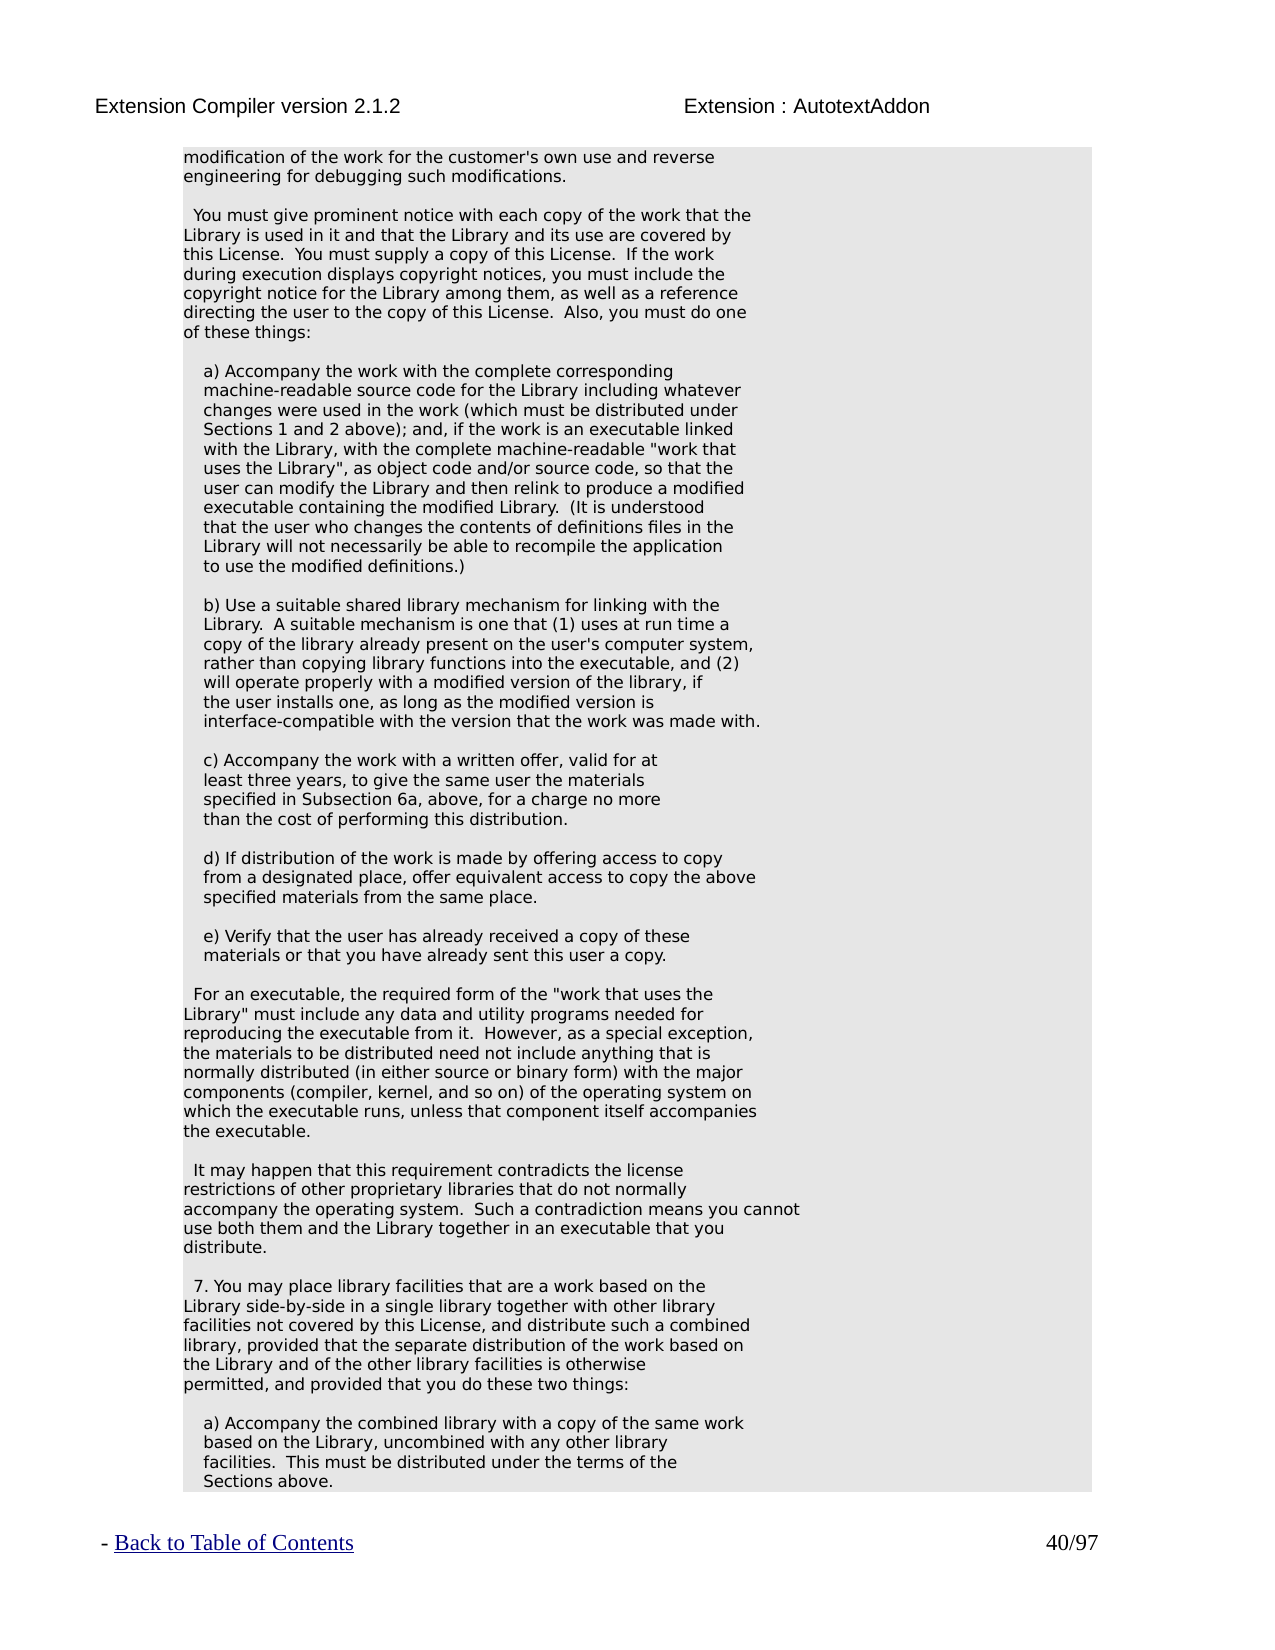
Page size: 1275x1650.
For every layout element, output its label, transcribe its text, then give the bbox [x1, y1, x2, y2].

text copyright notice for the Library among them, as well as a reference [183, 284, 1092, 303]
text For an executable, the required form of the "work that uses the [183, 985, 1092, 1004]
text facilities. This must be distributed under the terms of the [183, 1453, 1092, 1472]
text user can modify the Library and then relink to produce a modified [183, 479, 1092, 498]
text reproducing the executable from it. However, as a special exception, [183, 1024, 1092, 1043]
text engineering for debugging such modifications. [183, 167, 1092, 186]
text d) If distribution of the work is made by offering access to copy [183, 849, 1092, 868]
text Sections 1 and 2 above); and, if the work is an executable linked [183, 420, 1092, 440]
text to use the modified definitions.) [183, 557, 1092, 576]
text the materials to be distributed need not include anything that is [183, 1043, 1092, 1063]
text e) Verify that the user has already received a copy of these [183, 927, 1092, 946]
text least three years, to give the same user the materials [183, 771, 1092, 790]
text specified in Subsection 6a, above, for a charge no more [183, 790, 1092, 810]
text materials or that you have already sent this user a copy. [183, 946, 1092, 966]
text changes were used in the work (which must be distributed under [183, 401, 1092, 420]
text based on the Library, uncombined with any other library [183, 1433, 1092, 1453]
text Library will not necessarily be able to recompile the application [183, 537, 1092, 557]
text Sections above. [183, 1472, 1092, 1492]
text accompany the operating system. Such a contradiction means you cannot [183, 1199, 1092, 1219]
text copy of the library already present on the user's computer system, [183, 634, 1092, 654]
text You must give prominent notice with each copy of the work that the [183, 206, 1092, 225]
text of these things: [183, 323, 1092, 342]
text Library side-by-side in a single library together with other library [183, 1297, 1092, 1316]
text a) Accompany the combined library with a copy of the same work [183, 1414, 1092, 1433]
text interface-compatible with the version that the work was made with. [183, 712, 1092, 732]
text the executable. [183, 1121, 1092, 1141]
text permitted, and provided that you do these two things: [183, 1375, 1092, 1394]
text modification of the work for the customer's own use and reverse [183, 147, 1092, 167]
text distribute. [183, 1238, 1092, 1258]
text that the user who changes the contents of definitions files in the [183, 518, 1092, 537]
text facilities not covered by this License, and distribute such a combined [183, 1316, 1092, 1336]
text directing the user to the copy of this License. Also, you must do one [183, 303, 1092, 323]
text use both them and the Library together in an executable that you [183, 1219, 1092, 1238]
text will operate properly with a modified version of the library, if [183, 673, 1092, 693]
text with the Library, with the complete machine-readable "work that [183, 440, 1092, 459]
text b) Use a suitable shared library mechanism for linking with the [183, 596, 1092, 615]
text 7. You may place library facilities that are a work based on the [183, 1277, 1092, 1297]
text this License. You must supply a copy of this License. If the work [183, 245, 1092, 264]
text Library" must include any data and utility programs needed for [183, 1004, 1092, 1024]
text from a designated place, offer equivalent access to copy the above [183, 868, 1092, 888]
text components (compiler, kernel, and so on) of the operating system on [183, 1082, 1092, 1102]
text than the cost of performing this distribution. [183, 810, 1092, 829]
text c) Accompany the work with a written offer, valid for at [183, 751, 1092, 771]
text which the executable runs, unless that component itself accompanies [183, 1102, 1092, 1121]
text the user installs one, as long as the modified version is [183, 693, 1092, 712]
text restrictions of other proprietary libraries that do not normally [183, 1180, 1092, 1199]
text Library is used in it and that the Library and its use are covered by [183, 225, 1092, 245]
text Library. A suitable mechanism is one that (1) uses at run time a [183, 615, 1092, 634]
text machine-readable source code for the Library including whatever [183, 381, 1092, 401]
text executable containing the modified Library. (It is understood [183, 498, 1092, 518]
text rather than copying library functions into the executable, and (2) [183, 654, 1092, 673]
text uses the Library", as object code and/or source code, so that the [183, 459, 1092, 479]
text the Library and of the other library facilities is otherwise [183, 1355, 1092, 1375]
text It may happen that this requirement contradicts the license [183, 1160, 1092, 1180]
text a) Accompany the work with the complete corresponding [183, 362, 1092, 381]
text library, provided that the separate distribution of the work based on [183, 1336, 1092, 1355]
text normally distributed (in either source or binary form) with the major [183, 1063, 1092, 1082]
text during execution displays copyright notices, you must include the [183, 264, 1092, 284]
text specified materials from the same place. [183, 888, 1092, 907]
